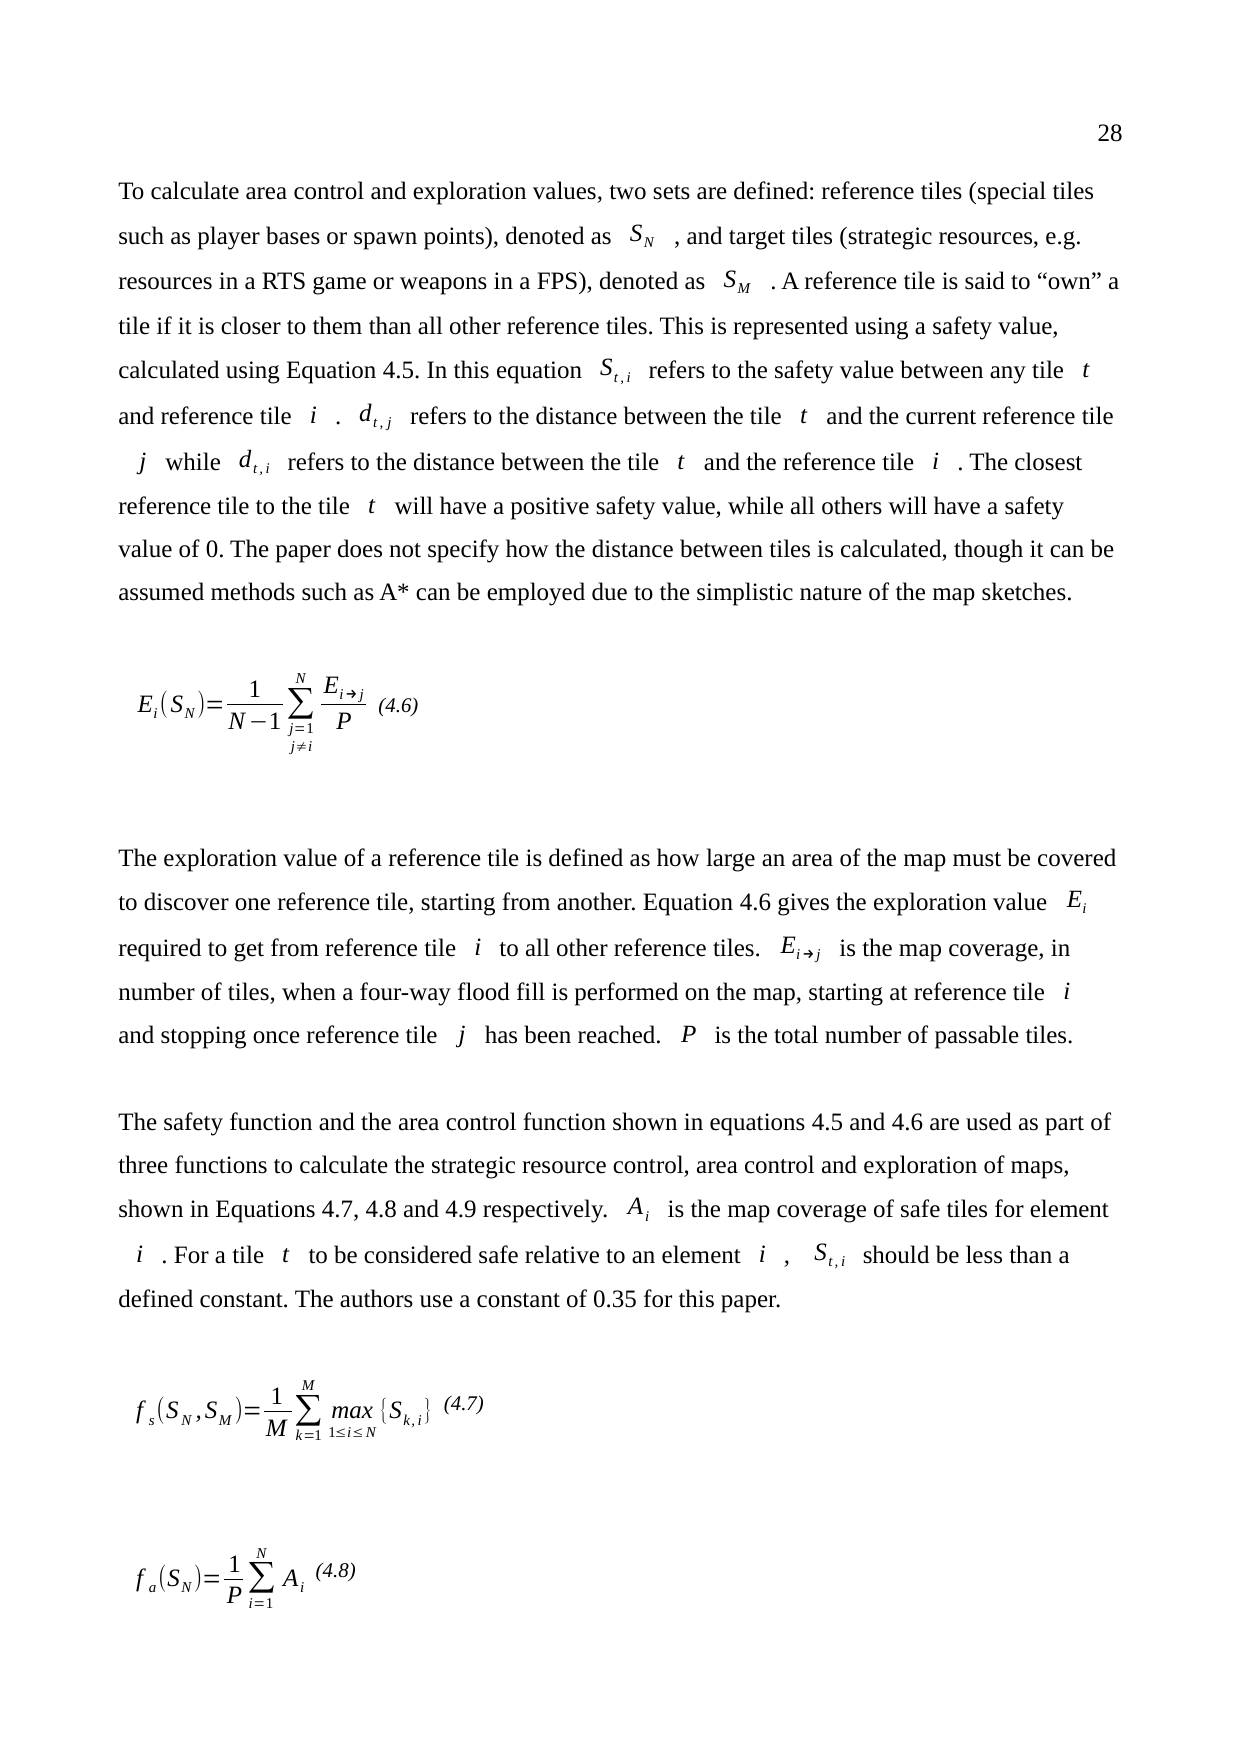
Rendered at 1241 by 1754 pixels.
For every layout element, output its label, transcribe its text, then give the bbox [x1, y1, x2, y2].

text (4.7) [130, 1377, 1124, 1444]
text The exploration value of a reference tile is defined as how large an area of the map must be covered to discover one reference tile, starting from another. Equation 4.6 gives the exploration valuerequired to get from reference tileto all other reference tiles.is the map coverage, in number of tiles, when a four-way flood fill is performed on the map, starting at reference tileand stopping once reference tilehas been reached.is the total number of passable tiles. [118, 843, 1122, 1049]
text To calculate area control and exploration values, two sets are defined: reference tiles (special tiles such as player bases or spawn points), denoted as, and target tiles (strategic resources, e.g. resources in a RTS game or weapons in a FPS), denoted as. A reference tile is said to “own” a tile if it is closer to them than all other reference tiles. This is represented using a safety value, calculated using Equation 4.5. In this equationrefers to the safety value between any tileand reference tile.refers to the distance between the tileand the current reference tilewhilerefers to the distance between the tileand the reference tile. The closest reference tile to the tilewill have a positive safety value, while all others will have a safety value of 0. The paper does not specify how the distance between tiles is calculated, though it can be assumed methods such as A* can be employed due to the simplistic nature of the map sketches. [118, 176, 1122, 606]
text The safety function and the area control function shown in equations 4.5 and 4.6 are used as part of three functions to calculate the strategic resource control, area control and exploration of maps, shown in Equations 4.7, 4.8 and 4.9 respectively.is the map coverage of safe tiles for element. For a tileto be considered safe relative to an element, should be less than a defined constant. The authors use a constant of 0.35 for this paper. [118, 1107, 1122, 1313]
text (4.8) [130, 1544, 1127, 1611]
text (4.6) [130, 670, 1118, 754]
